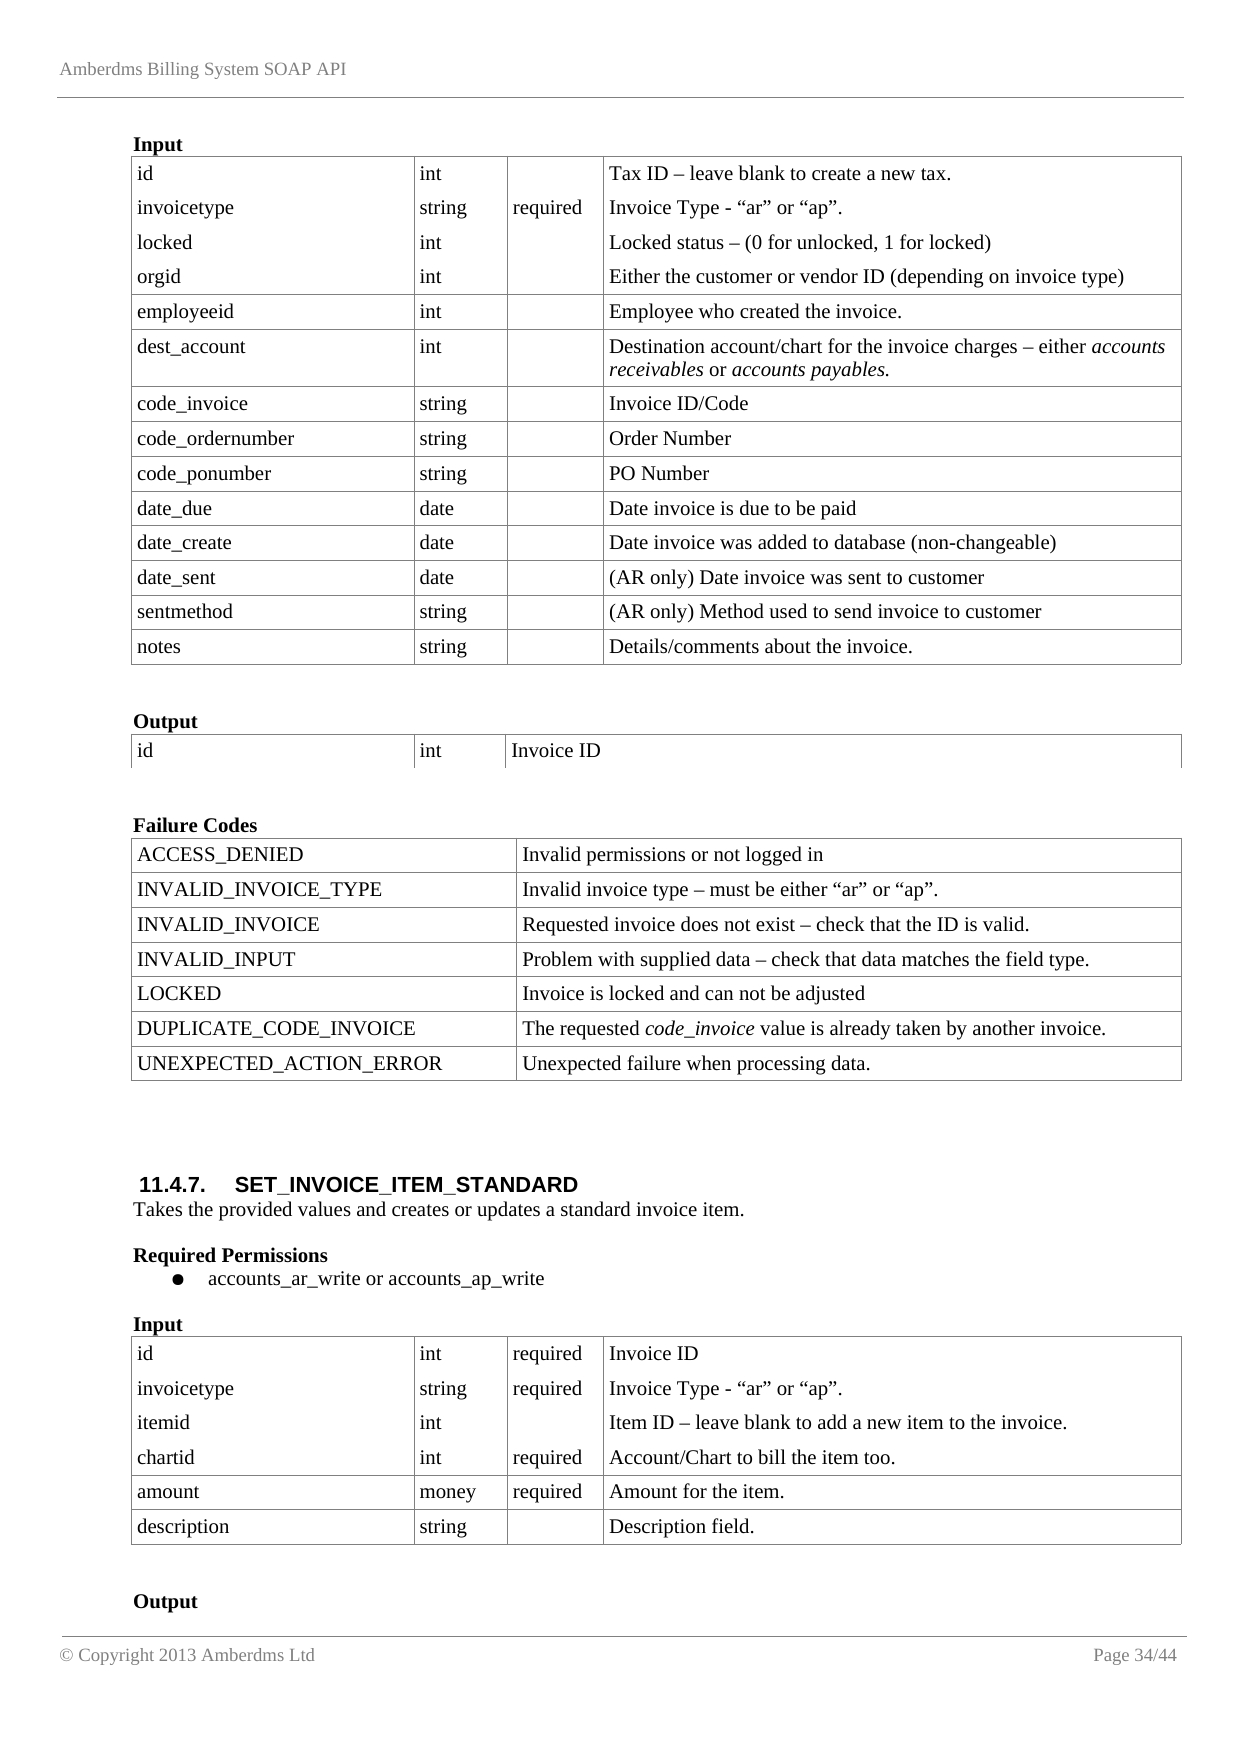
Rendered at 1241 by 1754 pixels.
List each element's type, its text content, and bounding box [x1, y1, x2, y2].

table_cell Account/Chart to bill the item too. [604, 1440, 1181, 1474]
table_header id [132, 157, 414, 190]
table_cell [508, 422, 603, 456]
table_cell Amount for the item. [604, 1476, 1181, 1509]
table_header Invalid permissions or not logged in [517, 839, 1181, 872]
table_cell Invalid invoice type – must be either “ar” or “ap”. [517, 873, 1181, 907]
table_cell string [415, 1371, 507, 1405]
table_cell Employee who created the invoice. [604, 295, 1181, 329]
table_cell Order Number [604, 422, 1181, 456]
table_cell [508, 295, 603, 329]
table_cell Invoice Type - “ar” or “ap”. [604, 1371, 1181, 1405]
text Takes the provided values and creates or updates a standard invoice item. [133, 1197, 1181, 1221]
table_cell Date invoice is due to be paid [604, 492, 1181, 525]
table_cell [508, 561, 603, 594]
table_cell notes [132, 630, 414, 664]
table_cell (AR only) Method used to send invoice to customer [604, 596, 1181, 629]
table_header ACCESS_DENIED [132, 839, 516, 872]
table_cell dest_account [132, 330, 414, 386]
table_header int [415, 1337, 507, 1371]
table_cell int [415, 330, 507, 386]
table_cell required [508, 190, 603, 225]
table_cell Destination account/chart for the invoice charges – either accounts receivables or accounts payables. [604, 330, 1181, 386]
table_cell DUPLICATE_CODE_INVOICE [132, 1012, 516, 1046]
table_cell sentmethod [132, 596, 414, 629]
table_cell Invoice ID/Code [604, 387, 1181, 421]
table_cell [508, 259, 603, 294]
table_cell INVALID_INVOICE [132, 908, 516, 942]
table_cell orgid [132, 259, 414, 294]
table_cell string [415, 190, 507, 225]
table_cell The requested code_invoice value is already taken by another invoice. [517, 1012, 1181, 1046]
table_cell string [415, 1510, 507, 1544]
table_header Invoice ID [604, 1337, 1181, 1371]
table_header Invoice ID [506, 735, 1181, 768]
table_cell string [415, 596, 507, 629]
text Output [133, 710, 1181, 733]
text Failure Codes [133, 814, 1181, 837]
table_cell string [415, 630, 507, 664]
table_cell Date invoice was added to database (non-changeable) [604, 526, 1181, 560]
table_cell string [415, 387, 507, 421]
table_cell int [415, 1405, 507, 1440]
table_cell date_sent [132, 561, 414, 594]
table_cell Invoice Type - “ar” or “ap”. [604, 190, 1181, 225]
table_cell INVALID_INVOICE_TYPE [132, 873, 516, 907]
table_cell amount [132, 1476, 414, 1509]
table_cell [508, 526, 603, 560]
table_cell [508, 630, 603, 664]
table_cell date [415, 561, 507, 594]
table_cell invoicetype [132, 190, 414, 225]
text Required Permissions [133, 1244, 1181, 1267]
table_header Tax ID – leave blank to create a new tax. [604, 157, 1181, 190]
table_cell required [508, 1476, 603, 1509]
table_cell int [415, 259, 507, 294]
table_cell itemid [132, 1405, 414, 1440]
table_header id [132, 735, 414, 768]
table_cell Unexpected failure when processing data. [517, 1047, 1181, 1080]
table_cell Item ID – leave blank to add a new item to the invoice. [604, 1405, 1181, 1440]
table_cell locked [132, 225, 414, 259]
table_cell employeeid [132, 295, 414, 329]
table_header [508, 157, 603, 190]
table_cell required [508, 1440, 603, 1474]
table_cell date [415, 492, 507, 525]
table_cell chartid [132, 1440, 414, 1474]
table_cell Description field. [604, 1510, 1181, 1544]
table_cell code_invoice [132, 387, 414, 421]
table_cell [508, 492, 603, 525]
table_cell Details/comments about the invoice. [604, 630, 1181, 664]
table_cell [508, 596, 603, 629]
table_cell [508, 1510, 603, 1544]
table_cell string [415, 457, 507, 491]
table_cell [508, 225, 603, 259]
table_cell [508, 1405, 603, 1440]
table_header required [508, 1337, 603, 1371]
table_cell invoicetype [132, 1371, 414, 1405]
text Input [133, 132, 1181, 156]
table_cell Requested invoice does not exist – check that the ID is valid. [517, 908, 1181, 942]
table_cell [508, 387, 603, 421]
table_cell required [508, 1371, 603, 1405]
table_cell UNEXPECTED_ACTION_ERROR [132, 1047, 516, 1080]
table_cell code_ordernumber [132, 422, 414, 456]
table_header int [415, 735, 505, 768]
list accounts_ar_write or accounts_ap_write [170, 1267, 1181, 1290]
table_cell [508, 457, 603, 491]
subtitle set_invoice_item_standard [133, 1173, 1181, 1197]
table_cell string [415, 422, 507, 456]
table_cell int [415, 295, 507, 329]
text Input [133, 1313, 1181, 1336]
table_cell code_ponumber [132, 457, 414, 491]
table_cell (AR only) Date invoice was sent to customer [604, 561, 1181, 594]
table_cell date [415, 526, 507, 560]
table_cell Invoice is locked and can not be adjusted [517, 977, 1181, 1011]
table_cell Either the customer or vendor ID (depending on invoice type) [604, 259, 1181, 294]
table_cell Locked status – (0 for unlocked, 1 for locked) [604, 225, 1181, 259]
table_cell [508, 330, 603, 386]
text Output [133, 1590, 1181, 1613]
table_cell date_create [132, 526, 414, 560]
table_cell PO Number [604, 457, 1181, 491]
table_cell money [415, 1476, 507, 1509]
table_cell description [132, 1510, 414, 1544]
table_header id [132, 1337, 414, 1371]
table_cell INVALID_INPUT [132, 943, 516, 976]
table_cell date_due [132, 492, 414, 525]
table_header int [415, 157, 507, 190]
table_cell int [415, 1440, 507, 1474]
table_cell Problem with supplied data – check that data matches the field type. [517, 943, 1181, 976]
table_cell LOCKED [132, 977, 516, 1011]
table_cell int [415, 225, 507, 259]
